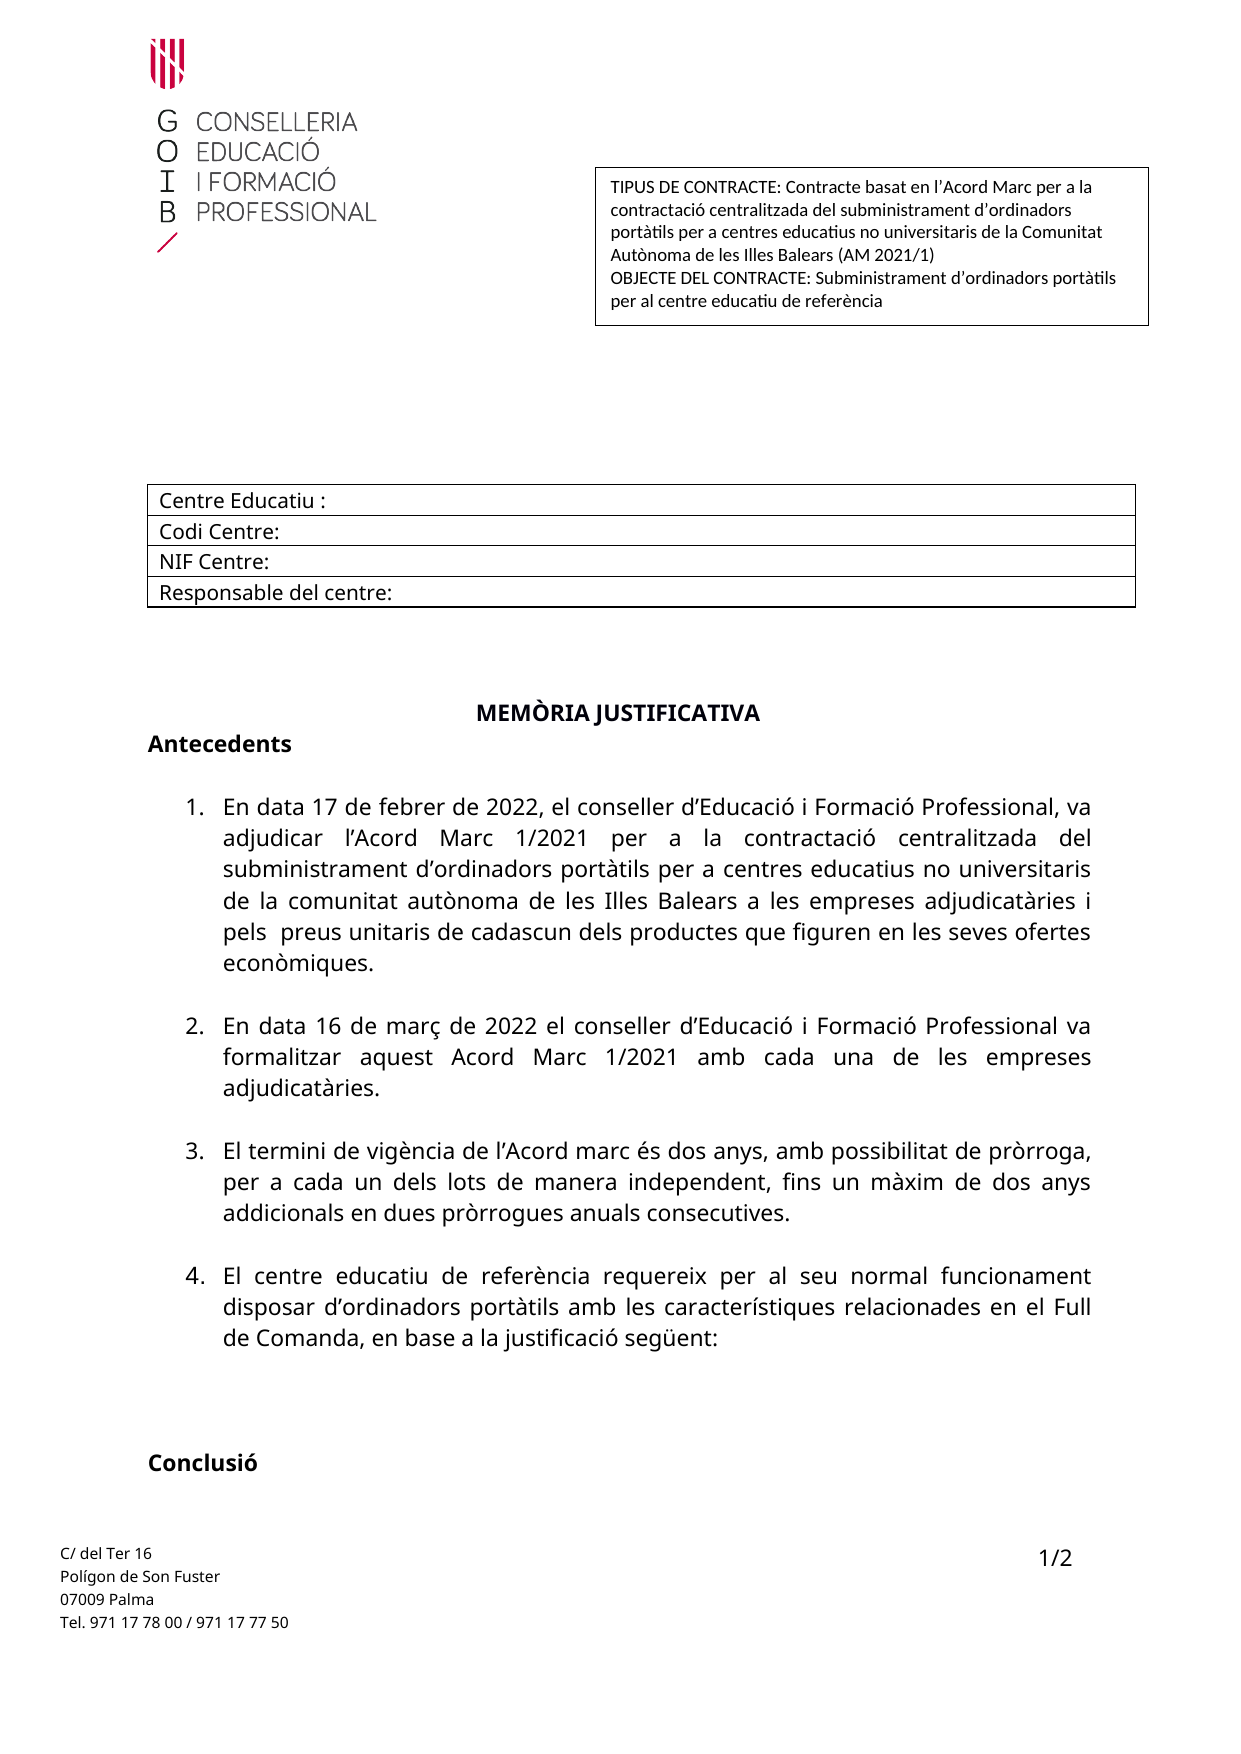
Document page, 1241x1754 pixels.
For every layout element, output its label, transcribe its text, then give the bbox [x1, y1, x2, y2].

list El termini de vigència de l’Acord marc és dos anys, amb possibilitat de pròrroga, per a cada un dels lots de manera independent, fins un màxim de dos anys addicionals en dues pròrrogues anuals consecutives. [185, 1134, 1092, 1228]
table_cell NIF Centre: [148, 546, 1135, 576]
table_header Centre Educatiu : [148, 485, 1135, 514]
text Antecedents [148, 728, 1092, 759]
table_cell Codi Centre: [148, 516, 1135, 545]
list En data 16 de març de 2022 el conseller d’Educació i Formació Professional va formalitzar aquest Acord Marc 1/2021 amb cada una de les empreses adjudicatàries. [185, 1009, 1092, 1103]
list En data 17 de febrer de 2022, el conseller d’Educació i Formació Professional, va adjudicar l’Acord Marc 1/2021 per a la contractació centralitzada del subministrament d’ordinadors portàtils per a centres educatius no universitaris de la comunitat autònoma de les Illes Balears a les empreses adjudicatàries i pels preus unitaris de cadascun dels productes que figuren en les seves ofertes econòmiques. [185, 791, 1092, 978]
picture [131, 23, 395, 269]
text MEMÒRIA JUSTIFICATIVA [148, 697, 1088, 728]
table_cell Responsable del centre: [148, 577, 1135, 606]
list El centre educatiu de referència requereix per al seu normal funcionament disposar d’ordinadors portàtils amb les característiques relacionades en el Full de Comanda, en base a la justificació següent: [185, 1259, 1092, 1353]
text Conclusió [148, 1447, 1092, 1478]
